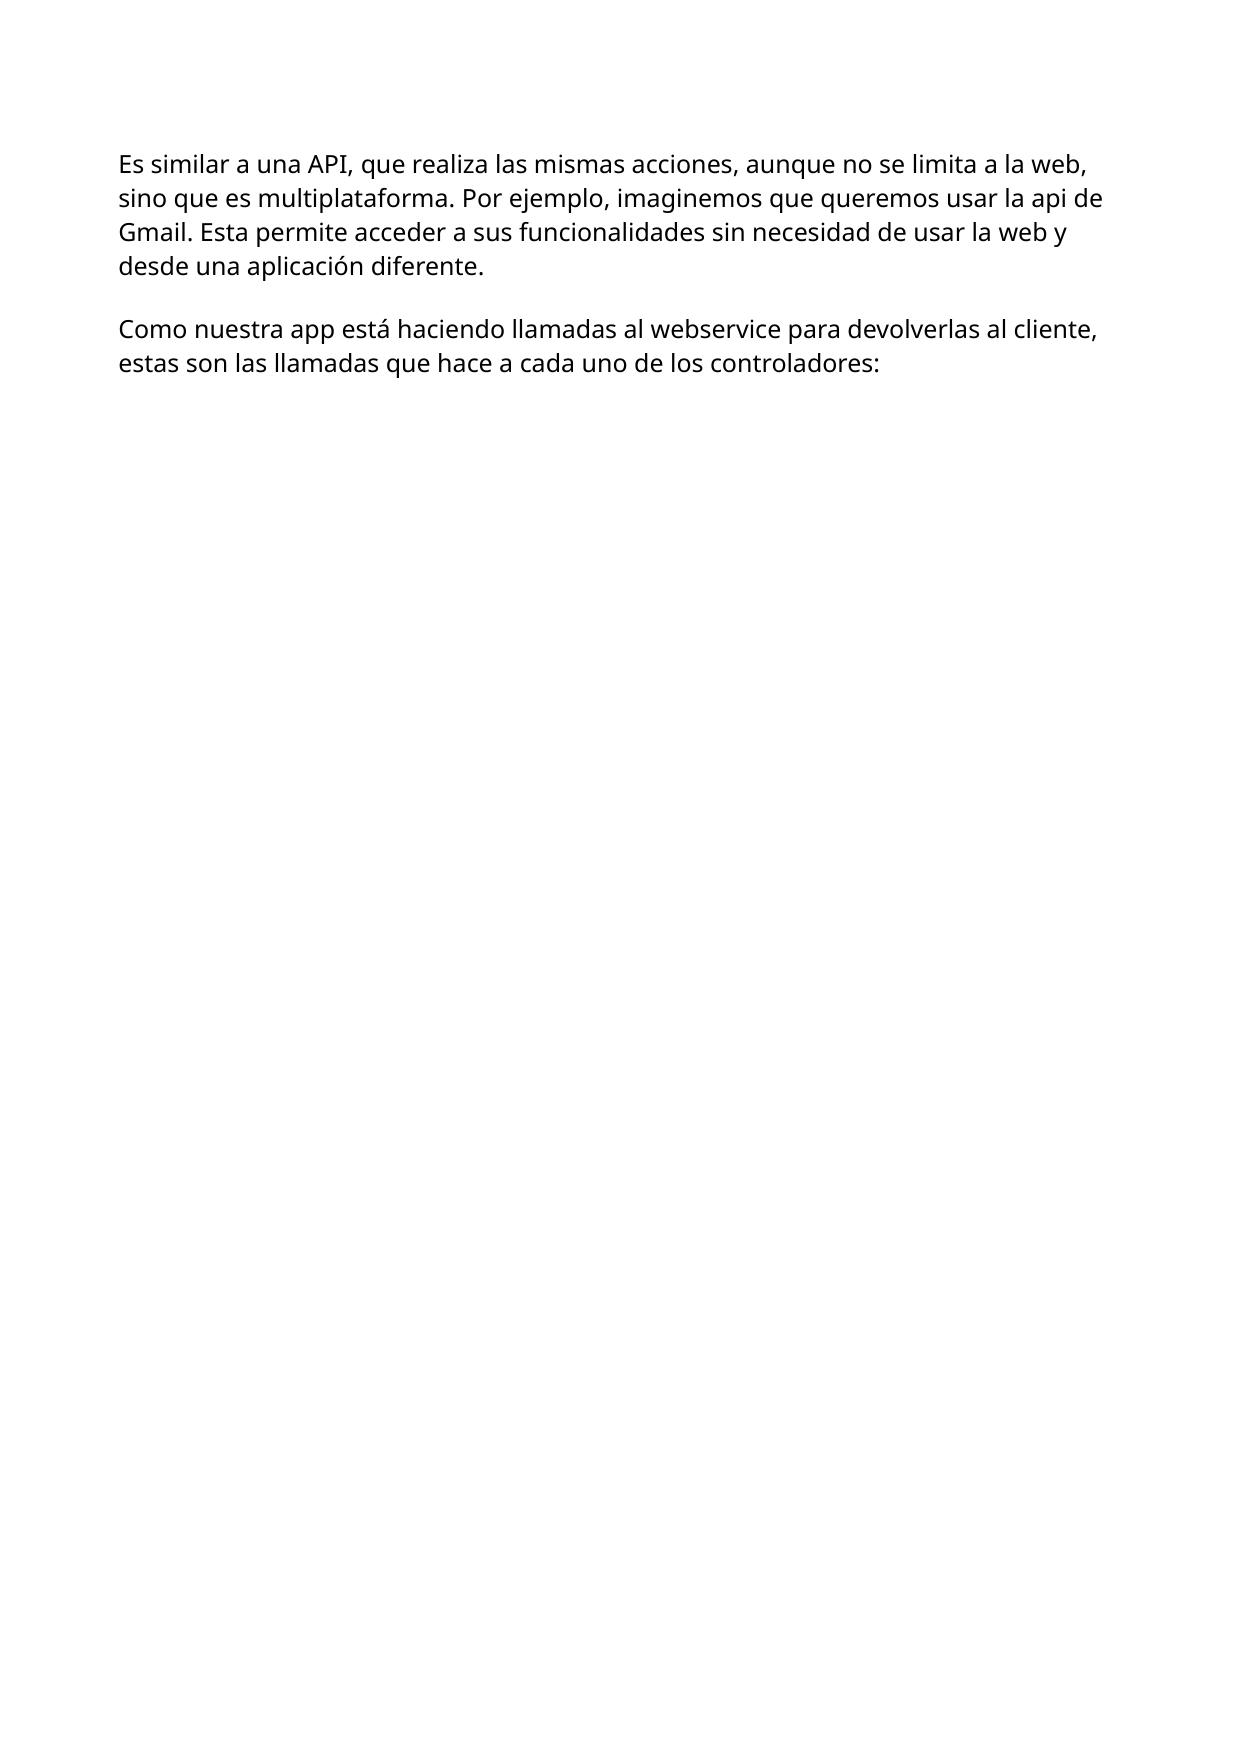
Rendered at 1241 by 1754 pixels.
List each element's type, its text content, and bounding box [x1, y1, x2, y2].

text Es similar a una API, que realiza las mismas acciones, aunque no se limita a la web, sino que es multiplataforma. Por ejemplo, imaginemos que queremos usar la api de Gmail. Esta permite acceder a sus funcionalidades sin necesidad de usar la web y desde una aplicación diferente. [118, 147, 1122, 283]
text Como nuestra app está haciendo llamadas al webservice para devolverlas al cliente, estas son las llamadas que hace a cada uno de los controladores: [118, 312, 1122, 380]
